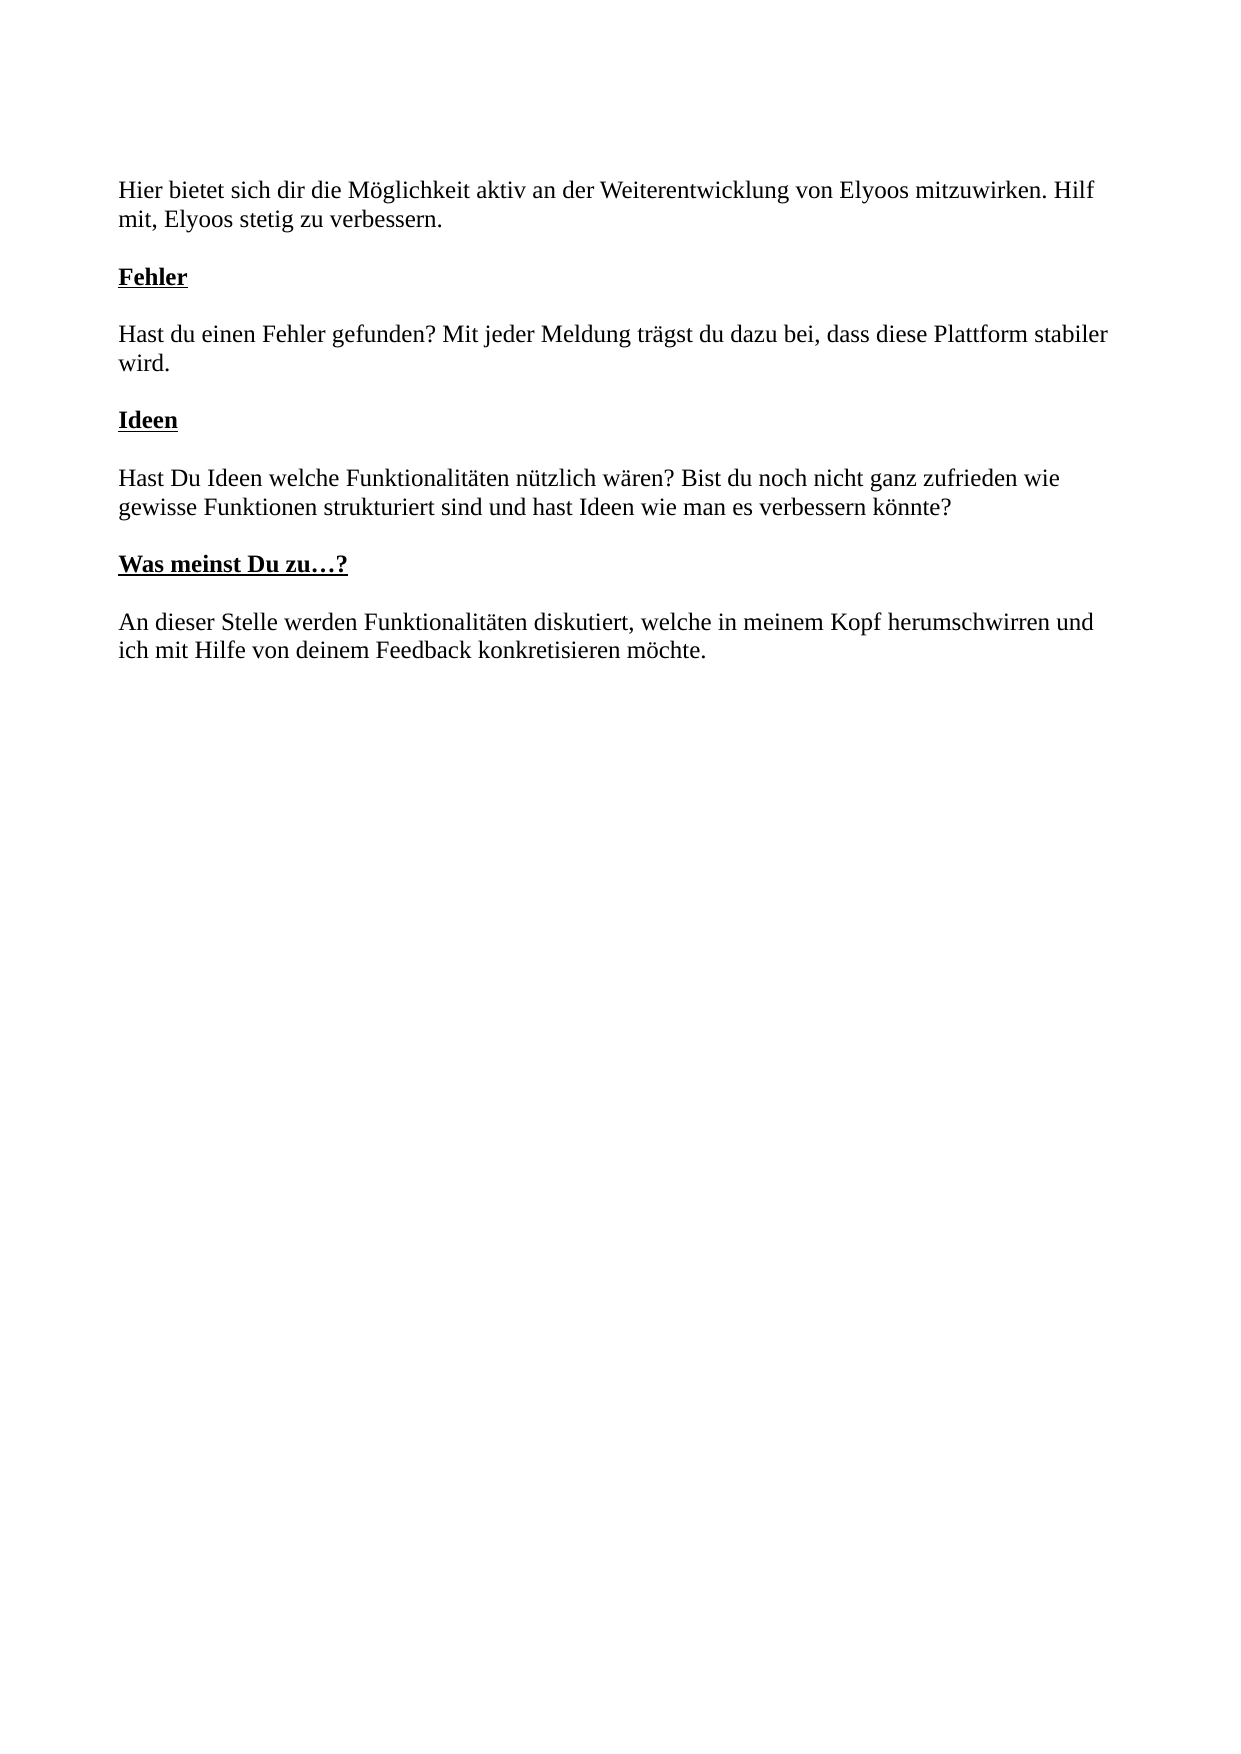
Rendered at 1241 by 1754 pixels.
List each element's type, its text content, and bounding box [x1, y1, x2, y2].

text Hast Du Ideen welche Funktionalitäten nützlich wären? Bist du noch nicht ganz zufrieden wie gewisse Funktionen strukturiert sind und hast Ideen wie man es verbessern könnte? [118, 463, 1122, 521]
text Ideen [118, 406, 1122, 434]
text Fehler [118, 262, 1122, 291]
text Was meinst Du zu…? [118, 549, 1122, 578]
text Hast du einen Fehler gefunden? Mit jeder Meldung trägst du dazu bei, dass diese Plattform stabiler wird. [118, 319, 1122, 377]
text Hier bietet sich dir die Möglichkeit aktiv an der Weiterentwicklung von Elyoos mitzuwirken. Hilf mit, Elyoos stetig zu verbessern. [118, 176, 1122, 233]
text An dieser Stelle werden Funktionalitäten diskutiert, welche in meinem Kopf herumschwirren und ich mit Hilfe von deinem Feedback konkretisieren möchte. [118, 607, 1122, 664]
